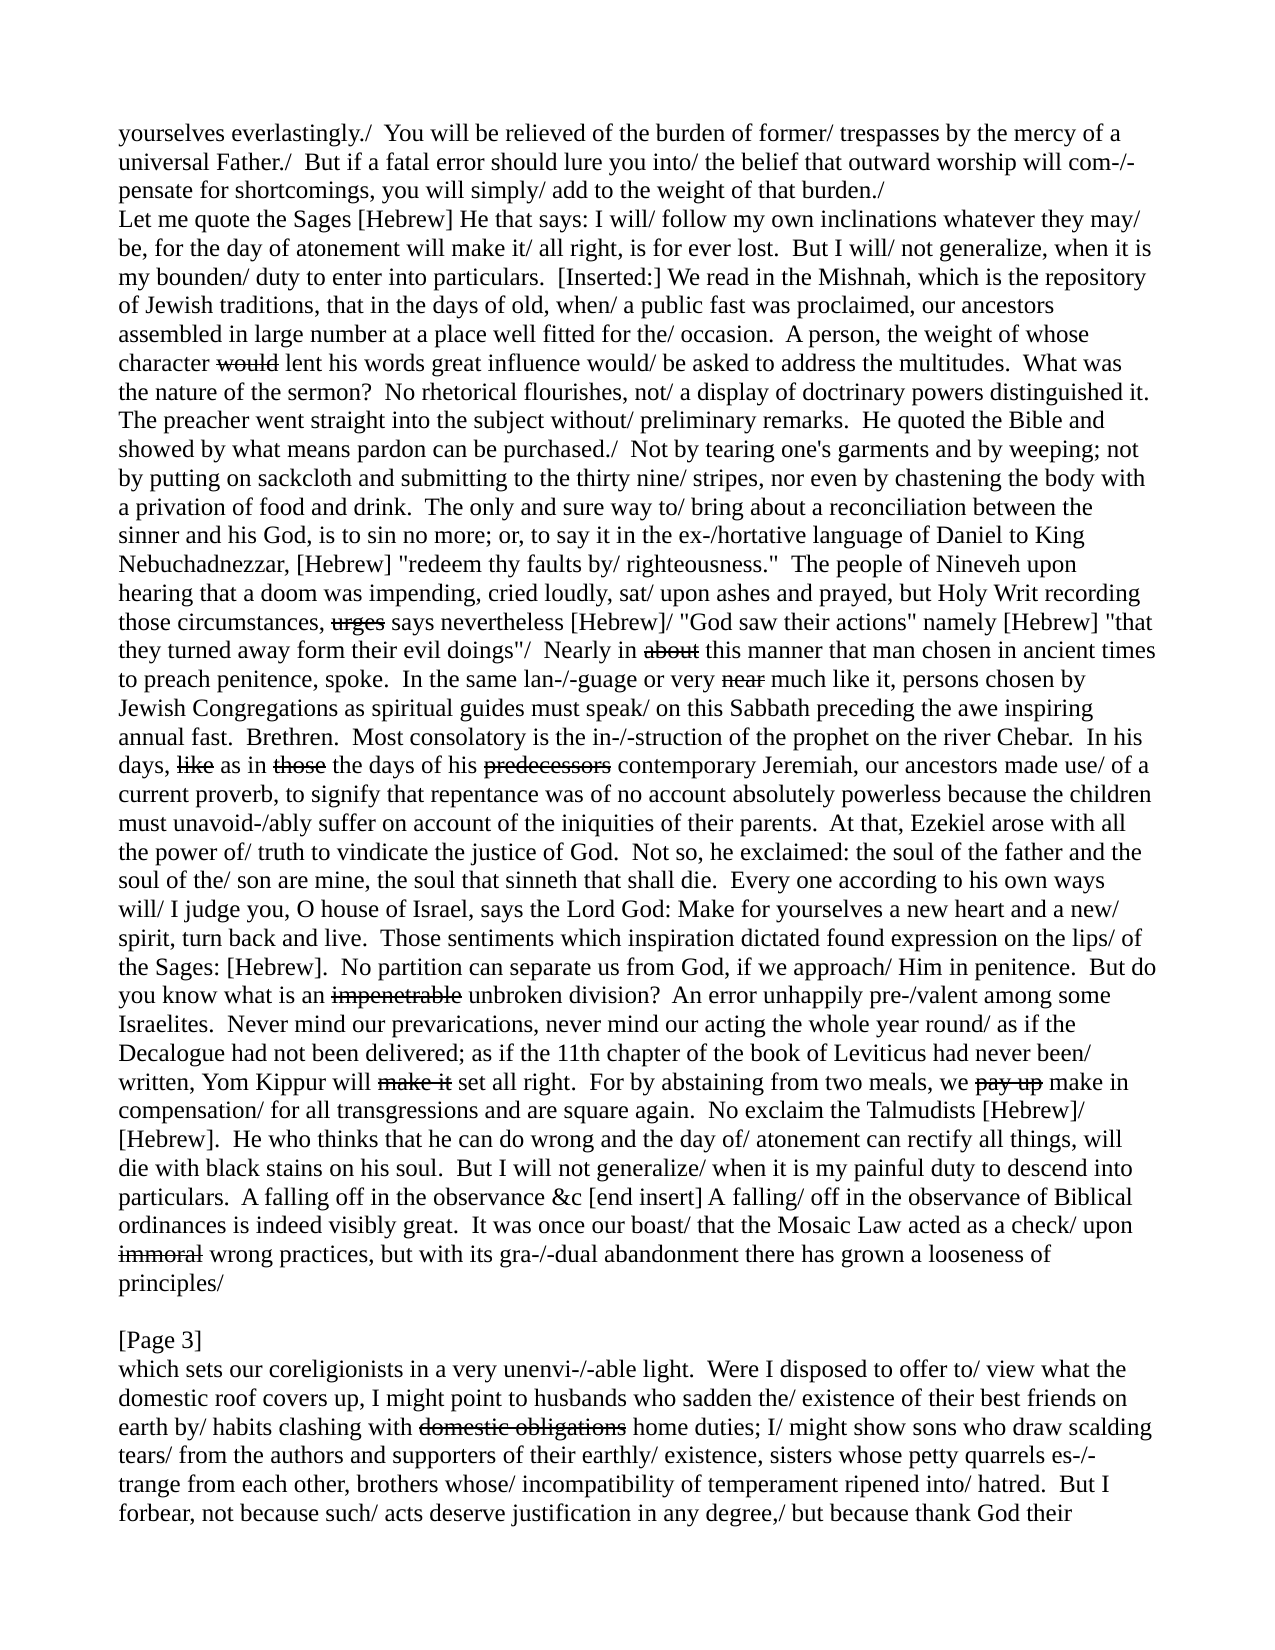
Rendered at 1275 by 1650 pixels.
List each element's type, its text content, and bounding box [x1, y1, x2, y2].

text [Page 3] [118, 1326, 1157, 1354]
text which sets our coreligionists in a very unenvi-/-able light. Were I disposed to offer to/ view what the domestic roof covers up, I might point to husbands who sadden the/ existence of their best friends on earth by/ habits clashing with domestic obligations home duties; I/ might show sons who draw scalding tears/ from the authors and supporters of their earthly/ existence, sisters whose petty quarrels es-/-trange from each other, brothers whose/ incompatibility of temperament ripened into/ hatred. But I forbear, not because such/ acts deserve justification in any degree,/ but because thank God their [118, 1354, 1157, 1527]
text yourselves everlastingly./ You will be relieved of the burden of former/ trespasses by the mercy of a universal Father./ But if a fatal error should lure you into/ the belief that outward worship will com-/-pensate for shortcomings, you will simply/ add to the weight of that burden./ [118, 118, 1157, 204]
text Let me quote the Sages [Hebrew] He that says: I will/ follow my own inclinations whatever they may/ be, for the day of atonement will make it/ all right, is for ever lost. But I will/ not generalize, when it is my bounden/ duty to enter into particulars. [Inserted:] We read in the Mishnah, which is the repository of Jewish traditions, that in the days of old, when/ a public fast was proclaimed, our ancestors assembled in large number at a place well fitted for the/ occasion. A person, the weight of whose character would lent his words great influence would/ be asked to address the multitudes. What was the nature of the sermon? No rhetorical flourishes, not/ a display of doctrinary powers distinguished it. The preacher went straight into the subject without/ preliminary remarks. He quoted the Bible and showed by what means pardon can be purchased./ Not by tearing one's garments and by weeping; not by putting on sackcloth and submitting to the thirty nine/ stripes, nor even by chastening the body with a privation of food and drink. The only and sure way to/ bring about a reconciliation between the sinner and his God, is to sin no more; or, to say it in the ex-/hortative language of Daniel to King Nebuchadnezzar, [Hebrew] "redeem thy faults by/ righteousness." The people of Nineveh upon hearing that a doom was impending, cried loudly, sat/ upon ashes and prayed, but Holy Writ recording those circumstances, urges says nevertheless [Hebrew]/ "God saw their actions" namely [Hebrew] "that they turned away form their evil doings"/ Nearly in about this manner that man chosen in ancient times to preach penitence, spoke. In the same lan-/-guage or very near much like it, persons chosen by Jewish Congregations as spiritual guides must speak/ on this Sabbath preceding the awe inspiring annual fast. Brethren. Most consolatory is the in-/-struction of the prophet on the river Chebar. In his days, like as in those the days of his predecessors contemporary Jeremiah, our ancestors made use/ of a current proverb, to signify that repentance was of no account absolutely powerless because the children must unavoid-/ably suffer on account of the iniquities of their parents. At that, Ezekiel arose with all the power of/ truth to vindicate the justice of God. Not so, he exclaimed: the soul of the father and the soul of the/ son are mine, the soul that sinneth that shall die. Every one according to his own ways will/ I judge you, O house of Israel, says the Lord God: Make for yourselves a new heart and a new/ spirit, turn back and live. Those sentiments which inspiration dictated found expression on the lips/ of the Sages: [Hebrew]. No partition can separate us from God, if we approach/ Him in penitence. But do you know what is an impenetrable unbroken division? An error unhappily pre-/valent among some Israelites. Never mind our prevarications, never mind our acting the whole year round/ as if the Decalogue had not been delivered; as if the 11th chapter of the book of Leviticus had never been/ written, Yom Kippur will make it set all right. For by abstaining from two meals, we pay up make in compensation/ for all transgressions and are square again. No exclaim the Talmudists [Hebrew]/ [Hebrew]. He who thinks that he can do wrong and the day of/ atonement can rectify all things, will die with black stains on his soul. But I will not generalize/ when it is my painful duty to descend into particulars. A falling off in the observance &c [end insert] A falling/ off in the observance of Biblical ordinances is indeed visibly great. It was once our boast/ that the Mosaic Law acted as a check/ upon immoral wrong practices, but with its gra-/-dual abandonment there has grown a looseness of principles/ [118, 204, 1157, 1297]
